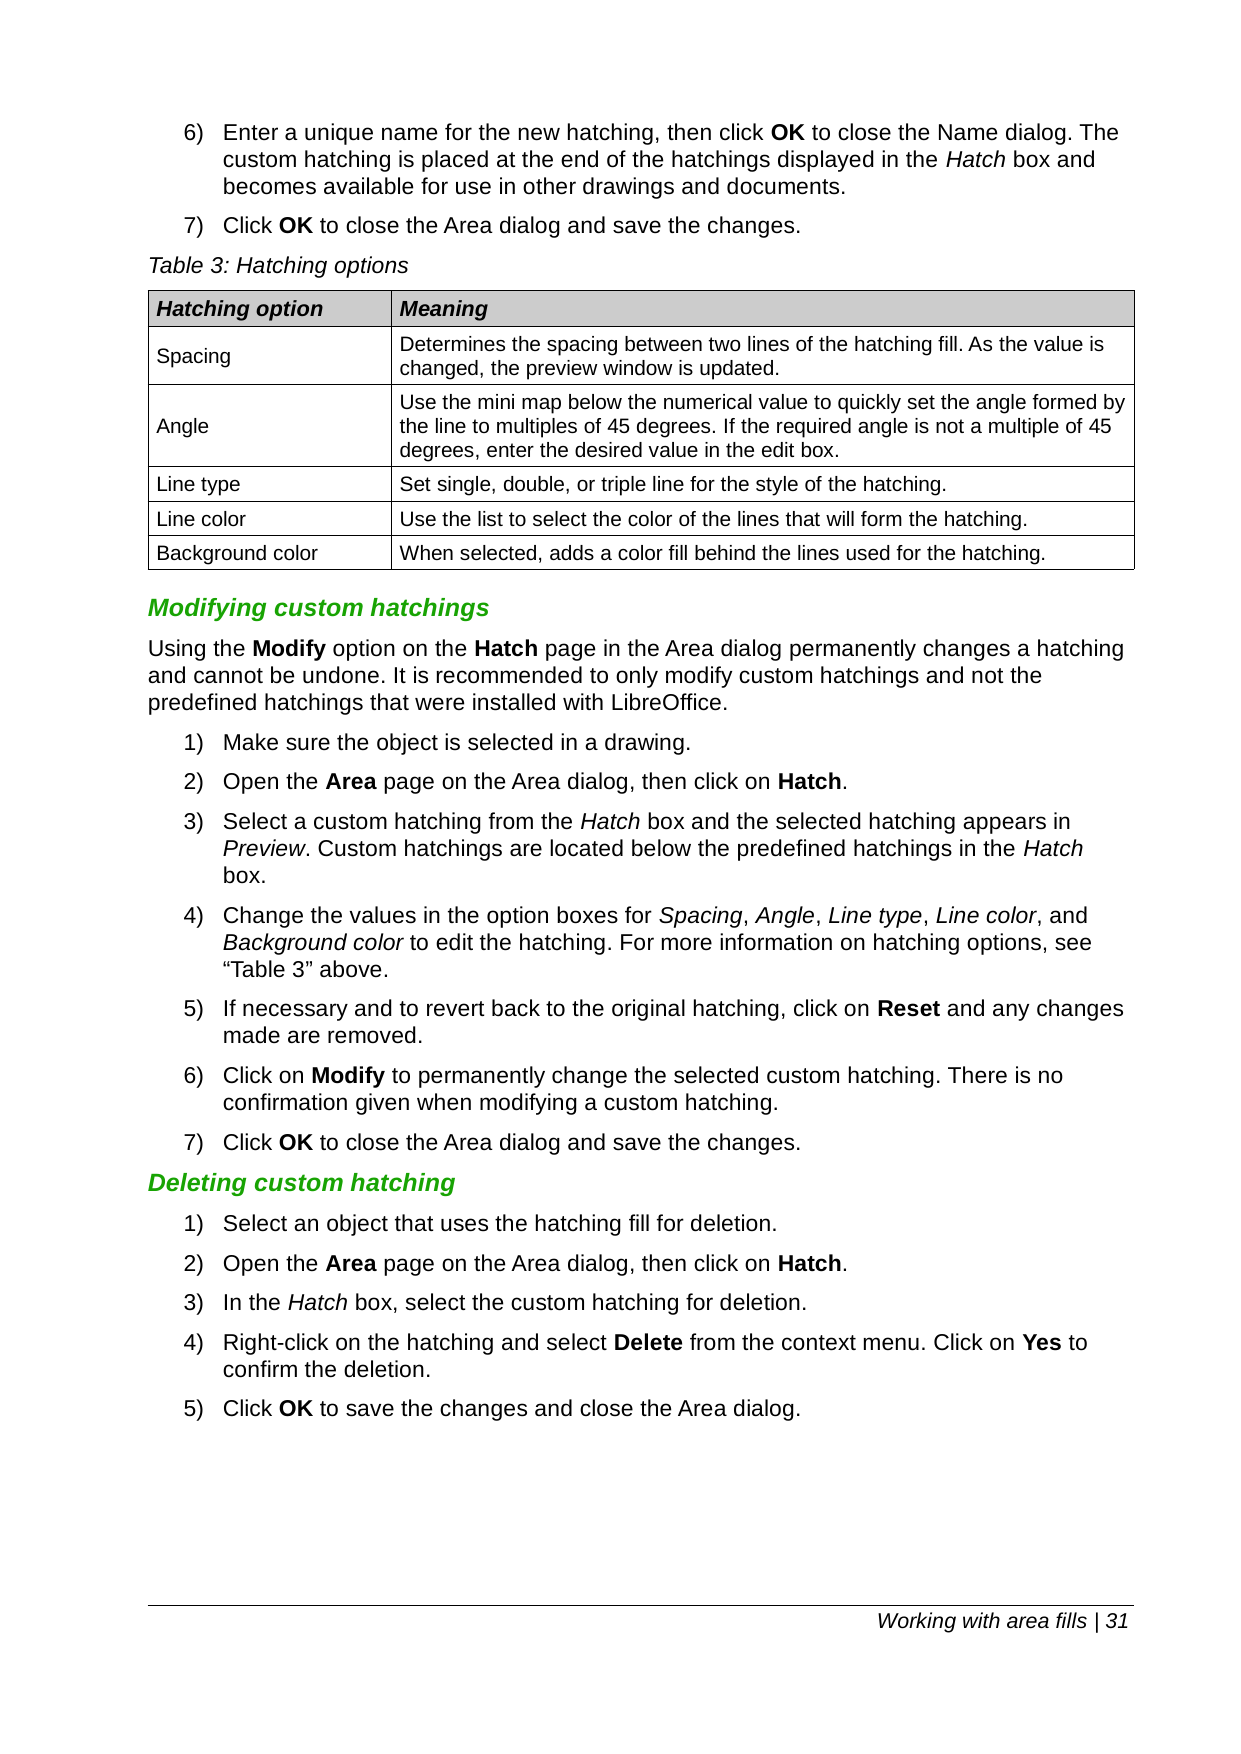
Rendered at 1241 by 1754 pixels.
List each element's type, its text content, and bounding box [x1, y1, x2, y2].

table_cell Use the list to select the color of the lines that will form the hatching. [392, 502, 1134, 535]
table_header Meaning [392, 291, 1134, 326]
table_cell Spacing [149, 327, 391, 384]
list Make sure the object is selected in a drawing. [204, 728, 1134, 755]
table_cell Set single, double, or triple line for the style of the hatching. [392, 467, 1134, 501]
table_header Hatching option [149, 291, 391, 326]
table_cell Angle [149, 385, 391, 466]
subtitle Deleting custom hatching [148, 1168, 1134, 1197]
table_cell Background color [149, 536, 391, 569]
list Open the Area page on the Area dialog, then click on Hatch. [204, 1249, 1134, 1276]
list Select an object that uses the hatching fill for deletion. [204, 1209, 1134, 1236]
list Click OK to close the Area dialog and save the changes. [204, 212, 1134, 239]
text Using the Modify option on the Hatch page in the Area dialog permanently changes a hatching and cannot be undone. It is recommended to only modify custom hatchings and not the predefined hatchings that were installed with LibreOffice. [148, 634, 1134, 716]
subtitle Modifying custom hatchings [148, 593, 1134, 622]
list Click on Modify to permanently change the selected custom hatching. There is no confirmation given when modifying a custom hatching. [204, 1061, 1134, 1116]
table_cell Line type [149, 467, 391, 501]
table_cell When selected, adds a color fill behind the lines used for the hatching. [392, 536, 1134, 569]
list In the Hatch box, select the custom hatching for deletion. [204, 1288, 1134, 1316]
table_cell Line color [149, 502, 391, 535]
list If necessary and to revert back to the original hatching, click on Reset and any changes made are removed. [204, 995, 1134, 1049]
list Change the values in the option boxes for Spacing, Angle, Line type, Line color, and Background color to edit the hatching. For more information on hatching options, see “3” above. [204, 901, 1134, 982]
list Open the Area page on the Area dialog, then click on Hatch. [204, 768, 1134, 795]
list Click OK to save the changes and close the Area dialog. [204, 1395, 1134, 1422]
list Enter a unique name for the new hatching, then click OK to close the Name dialog. The custom hatching is placed at the end of the hatchings displayed in the Hatch box and becomes available for use in other drawings and documents. [204, 118, 1134, 199]
table_cell Use the mini map below the numerical value to quickly set the angle formed by the line to multiples of 45 degrees. If the required angle is not a multiple of 45 degrees, enter the desired value in the edit box. [392, 385, 1134, 466]
list Click OK to close the Area dialog and save the changes. [204, 1128, 1134, 1155]
text Table 3: Hatching options [148, 251, 1134, 278]
list Select a custom hatching from the Hatch box and the selected hatching appears in Preview. Custom hatchings are located below the predefined hatchings in the Hatch box. [204, 807, 1134, 888]
list Right-click on the hatching and select Delete from the context menu. Click on Yes to confirm the deletion. [204, 1328, 1134, 1382]
table_cell Determines the spacing between two lines of the hatching fill. As the value is changed, the preview window is updated. [392, 327, 1134, 384]
